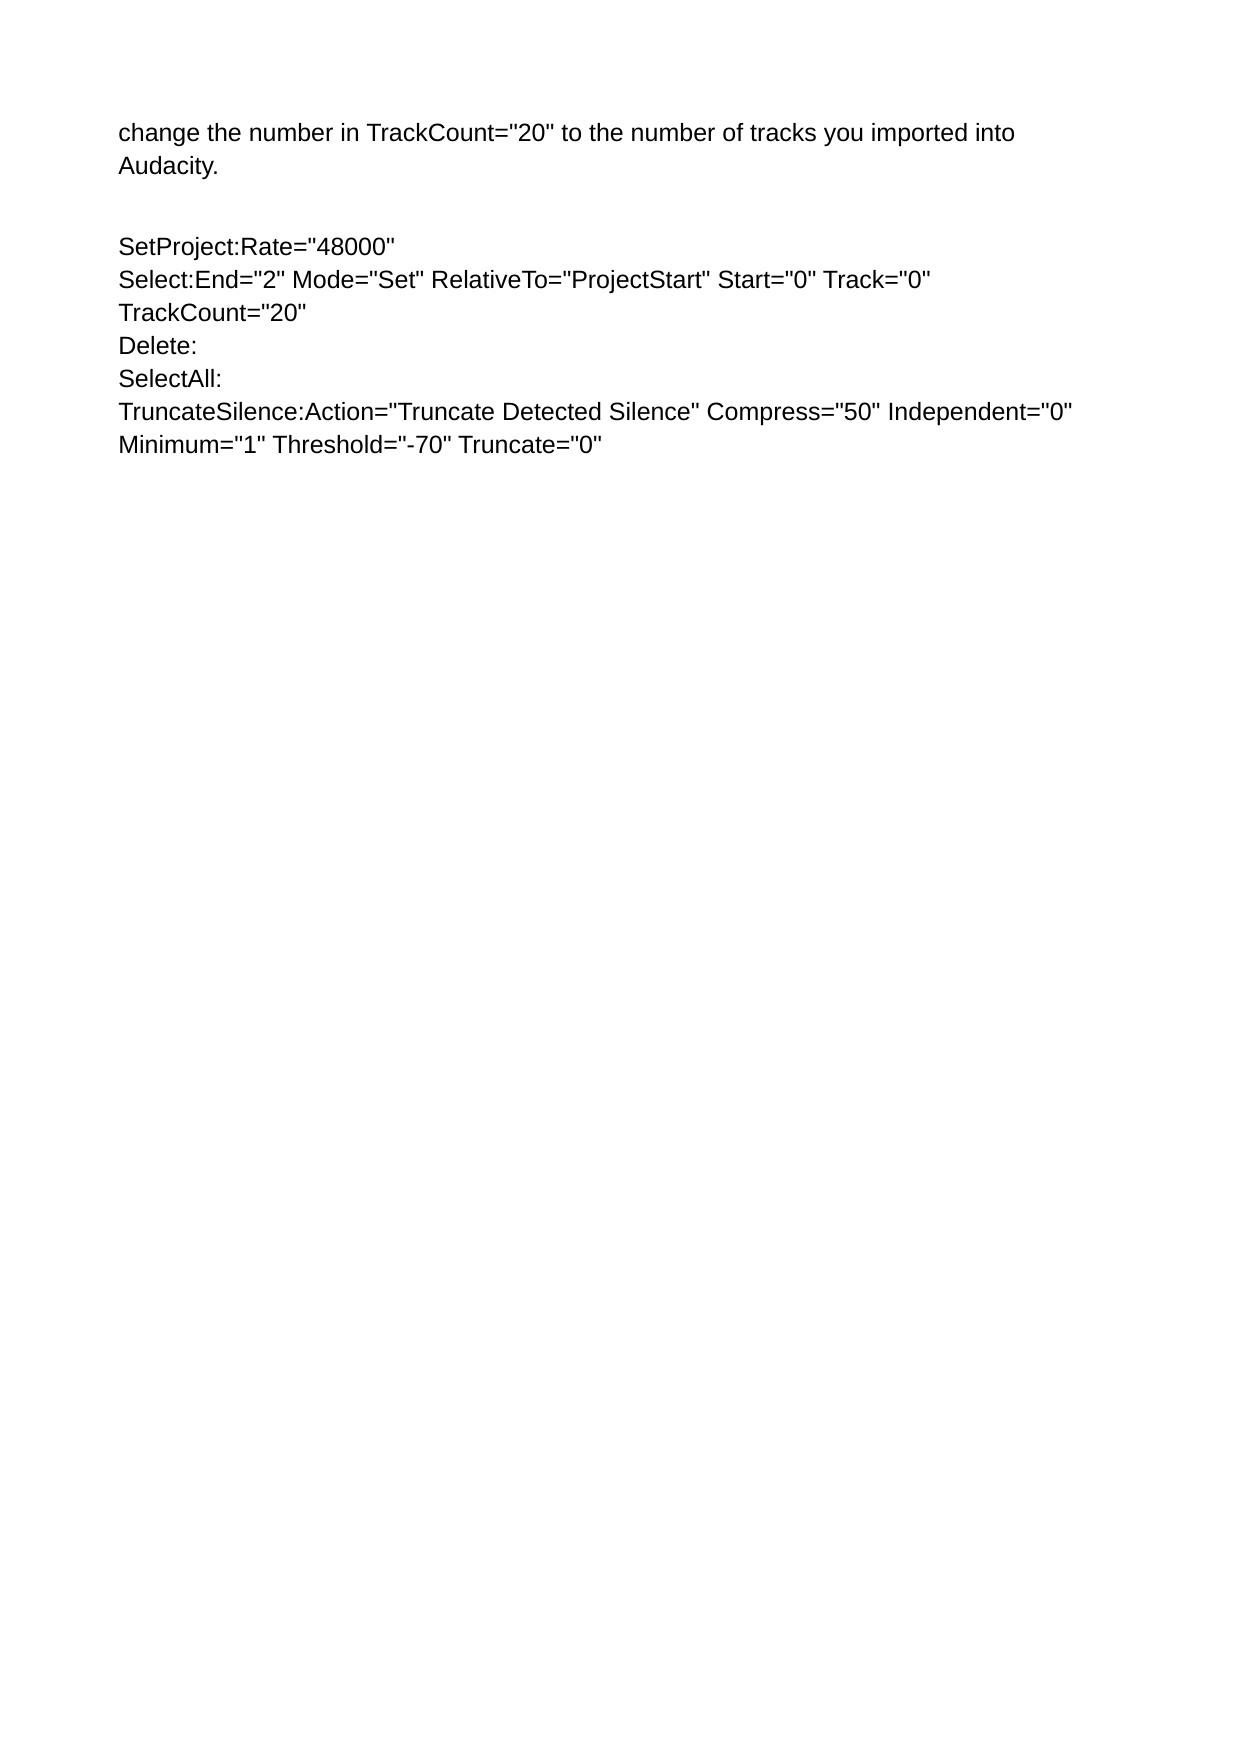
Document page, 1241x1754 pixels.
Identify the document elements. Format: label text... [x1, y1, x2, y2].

text SelectAll: [118, 364, 1122, 393]
text Select:End="2" Mode="Set" RelativeTo="ProjectStart" Start="0" Track="0" TrackCount="20" [118, 265, 1122, 327]
text Delete: [118, 331, 1122, 359]
text TruncateSilence:Action="Truncate Detected Silence" Compress="50" Independent="0" Minimum="1" Threshold="-70" Truncate="0" [118, 397, 1122, 459]
text change the number in TrackCount="20" to the number of tracks you imported into Audacity. [118, 118, 1122, 180]
text SetProject:Rate="48000" [118, 232, 1122, 261]
